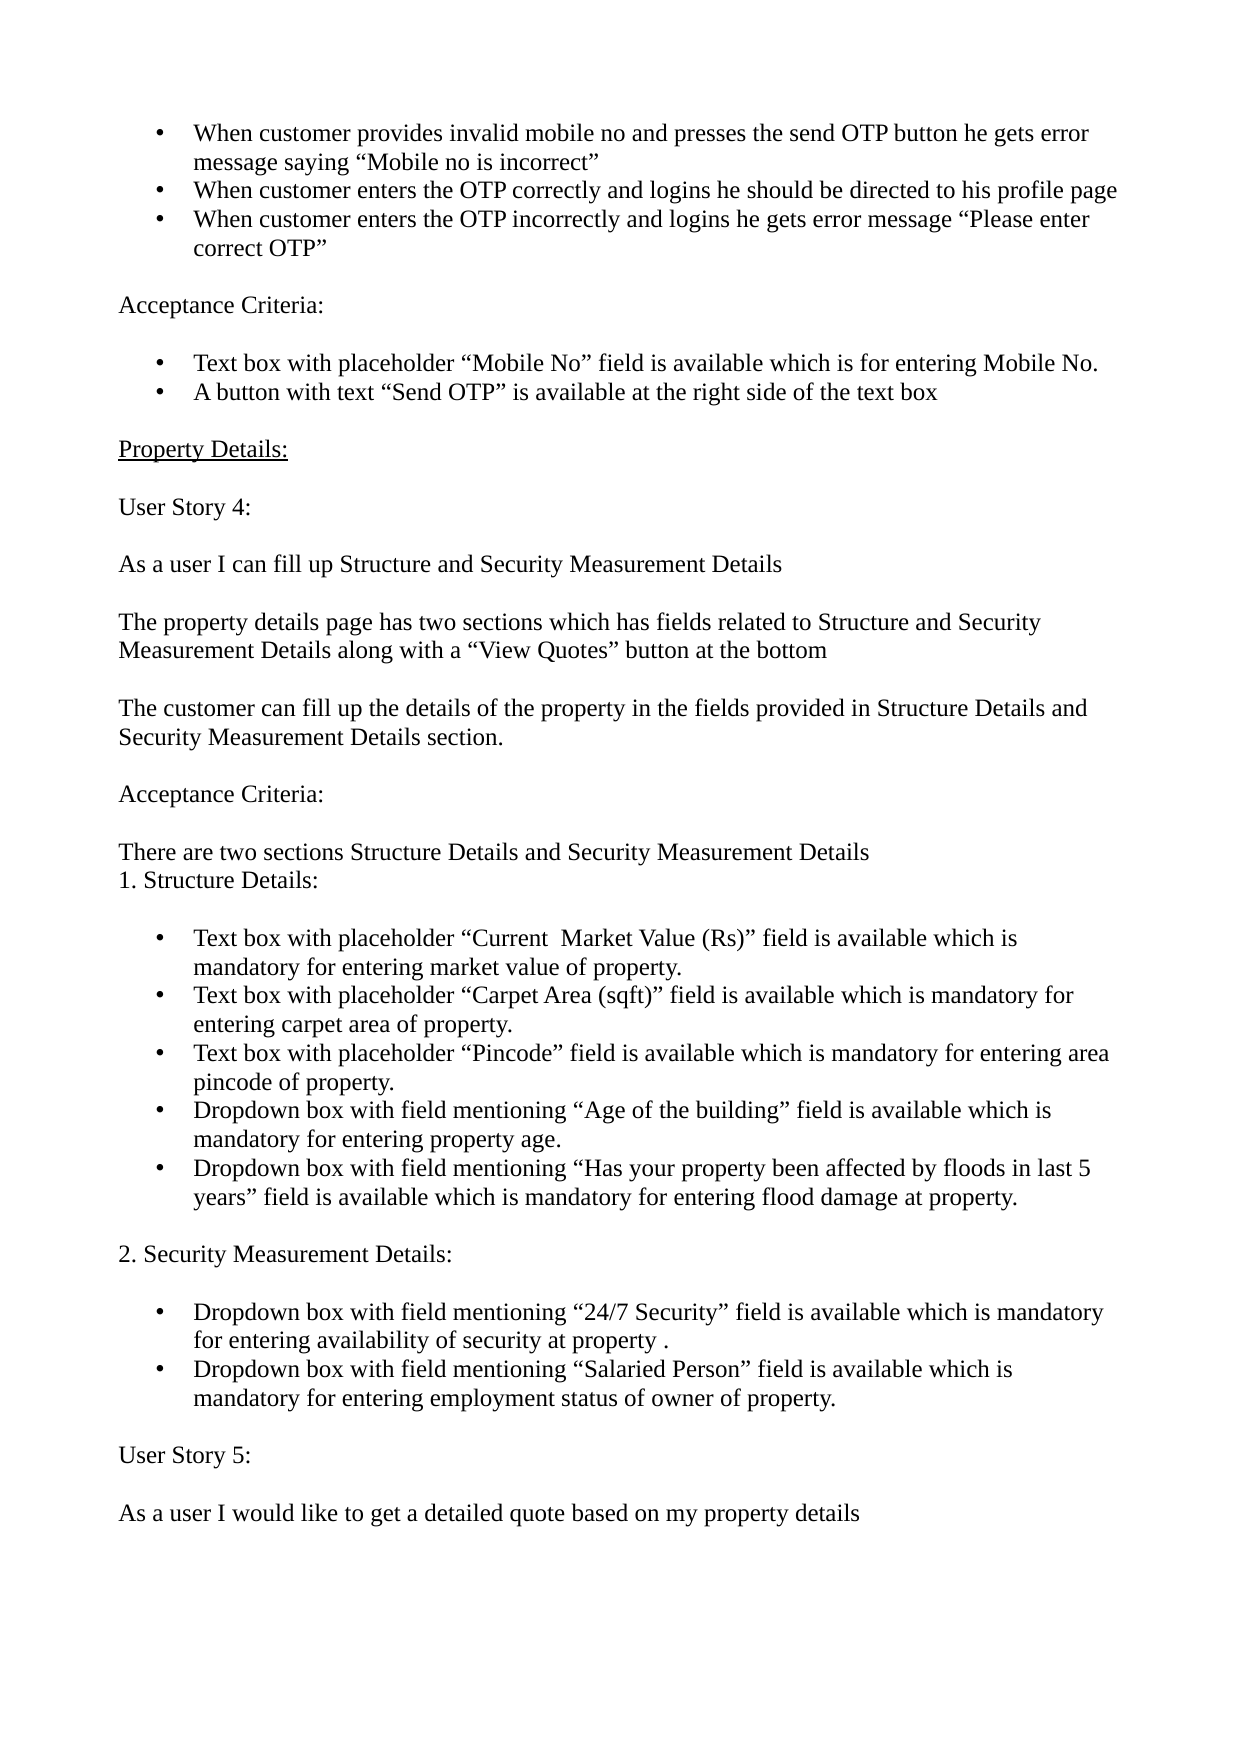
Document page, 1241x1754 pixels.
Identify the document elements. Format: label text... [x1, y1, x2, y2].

text There are two sections Structure Details and Security Measurement Details [118, 837, 1122, 866]
list Dropdown box with field mentioning “Salaried Person” field is available which is mandatory for entering employment status of owner of property. [156, 1354, 1122, 1412]
text The customer can fill up the details of the property in the fields provided in Structure Details and Security Measurement Details section. [118, 693, 1122, 751]
text As a user I can fill up Structure and Security Measurement Details [118, 549, 1122, 578]
text As a user I would like to get a detailed quote based on my property details [118, 1498, 1122, 1527]
text User Story 4: [118, 492, 1122, 521]
list Dropdown box with field mentioning “Age of the building” field is available which is mandatory for entering property age. [156, 1096, 1122, 1153]
list When customer provides invalid mobile no and presses the send OTP button he gets error message saying “Mobile no is incorrect” [156, 118, 1122, 176]
list Dropdown box with field mentioning “24/7 Security” field is available which is mandatory for entering availability of security at property . [156, 1297, 1122, 1354]
list Text box with placeholder “Mobile No” field is available which is for entering Mobile No. [156, 348, 1122, 377]
text 2. Security Measurement Details: [118, 1239, 1122, 1268]
list Text box with placeholder “Pincode” field is available which is mandatory for entering area pincode of property. [156, 1038, 1122, 1096]
list When customer enters the OTP incorrectly and logins he gets error message “Please enter correct OTP” [156, 204, 1122, 262]
list A button with text “Send OTP” is available at the right side of the text box [156, 377, 1122, 406]
text Property Details: [118, 434, 1122, 463]
text The property details page has two sections which has fields related to Structure and Security Measurement Details along with a “View Quotes” button at the bottom [118, 607, 1122, 664]
text Acceptance Criteria: [118, 779, 1122, 808]
list Dropdown box with field mentioning “Has your property been affected by floods in last 5 years” field is available which is mandatory for entering flood damage at property. [156, 1153, 1122, 1211]
list Text box with placeholder “Current Market Value (Rs)” field is available which is mandatory for entering market value of property. [156, 923, 1122, 981]
text User Story 5: [118, 1441, 1122, 1469]
list When customer enters the OTP correctly and logins he should be directed to his profile page [156, 176, 1122, 204]
text 1. Structure Details: [118, 866, 1122, 894]
list Text box with placeholder “Carpet Area (sqft)” field is available which is mandatory for entering carpet area of property. [156, 981, 1122, 1038]
text Acceptance Criteria: [118, 291, 1122, 319]
